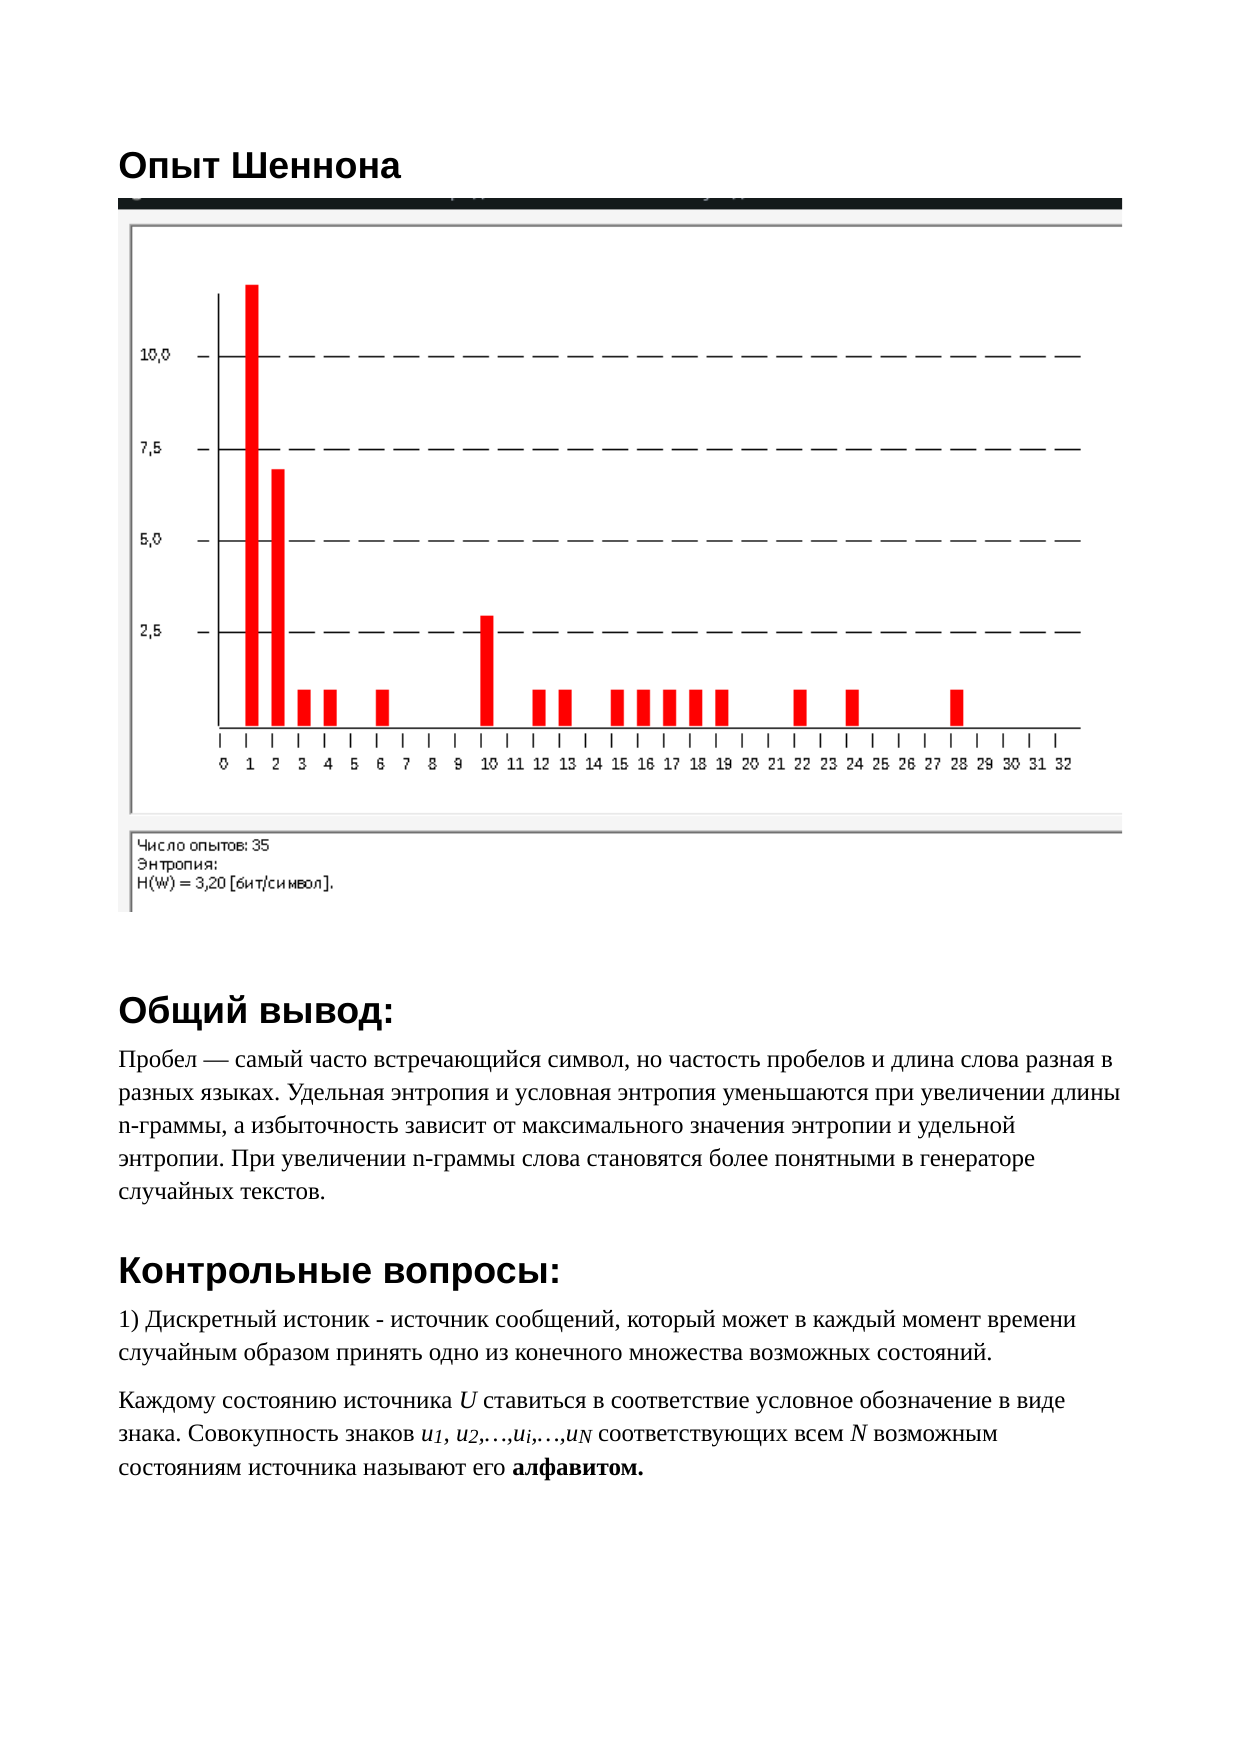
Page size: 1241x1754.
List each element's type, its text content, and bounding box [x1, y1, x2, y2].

picture [118, 198, 1123, 912]
subtitle Контрольные вопросы: [118, 1249, 1122, 1292]
text Пробел — самый часто встречающийся символ, но частость пробелов и длина слова разная в разных языках. Удельная энтропия и условная энтропия уменьшаются при увеличении длины n-граммы, а избыточность зависит от максимального значения энтропии и удельной энтропии. При увеличении n-граммы слова становятся более понятными в генераторе случайных текстов. [118, 1044, 1122, 1205]
subtitle Общий вывод: [118, 988, 1122, 1031]
text Каждому состоянию источника U ставиться в соответствие условное обозначение в виде знака. Совокупность знаков u1, u2,…,ui,…,uN соответствующих всем N возможным состояниям источника называют его алфавитом. [118, 1385, 1122, 1481]
text 1) Дискретный истоник - источник сообщений, который может в каждый момент времени случайным образом принять одно из конечного множества возможных состояний. [118, 1304, 1122, 1366]
subtitle Опыт Шеннона [118, 143, 1122, 186]
